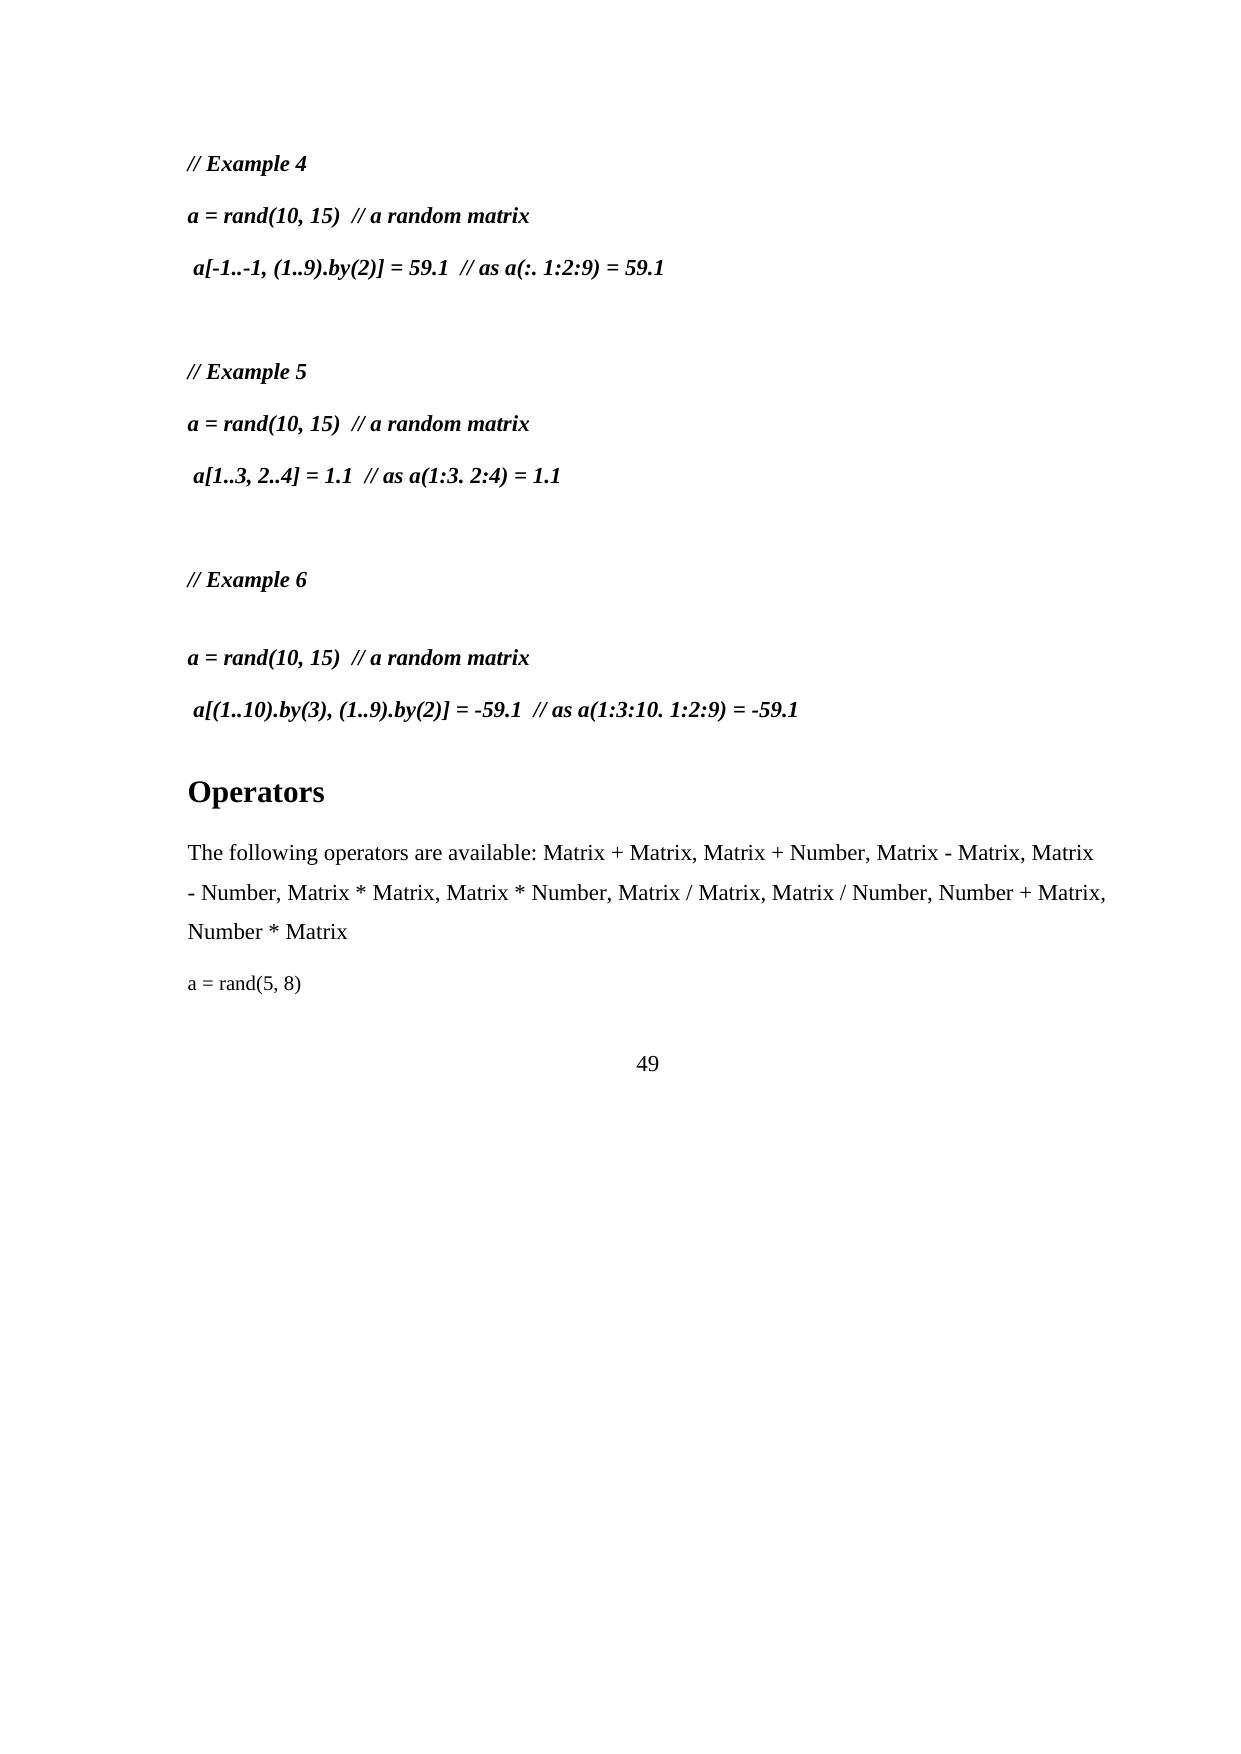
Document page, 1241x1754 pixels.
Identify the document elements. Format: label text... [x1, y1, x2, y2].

text a[1..3, 2..4] = 1.1 // as a(1:3. 2:4) = 1.1 [187, 462, 1108, 488]
text // Example 6 [187, 566, 1108, 592]
text a = rand(5, 8) [187, 970, 1108, 994]
subtitle Operators [187, 773, 1108, 809]
text The following operators are available: Matrix + Matrix, Matrix + Number, Matrix - Matrix, Matrix - Number, Matrix * Matrix, Matrix * Number, Matrix / Matrix, Matrix / Number, Number + Matrix, Number * Matrix [187, 839, 1108, 945]
text // Example 5 [187, 358, 1108, 384]
text a = rand(10, 15) // a random matrix [187, 410, 1108, 436]
text // Example 4 [187, 150, 1108, 176]
text a[-1..-1, (1..9).by(2)] = 59.1 // as a(:. 1:2:9) = 59.1 [187, 254, 1108, 280]
text a[(1..10).by(3), (1..9).by(2)] = -59.1 // as a(1:3:10. 1:2:9) = -59.1 [187, 696, 1108, 722]
text a = rand(10, 15) // a random matrix [187, 644, 1108, 671]
text a = rand(10, 15) // a random matrix [187, 202, 1108, 228]
